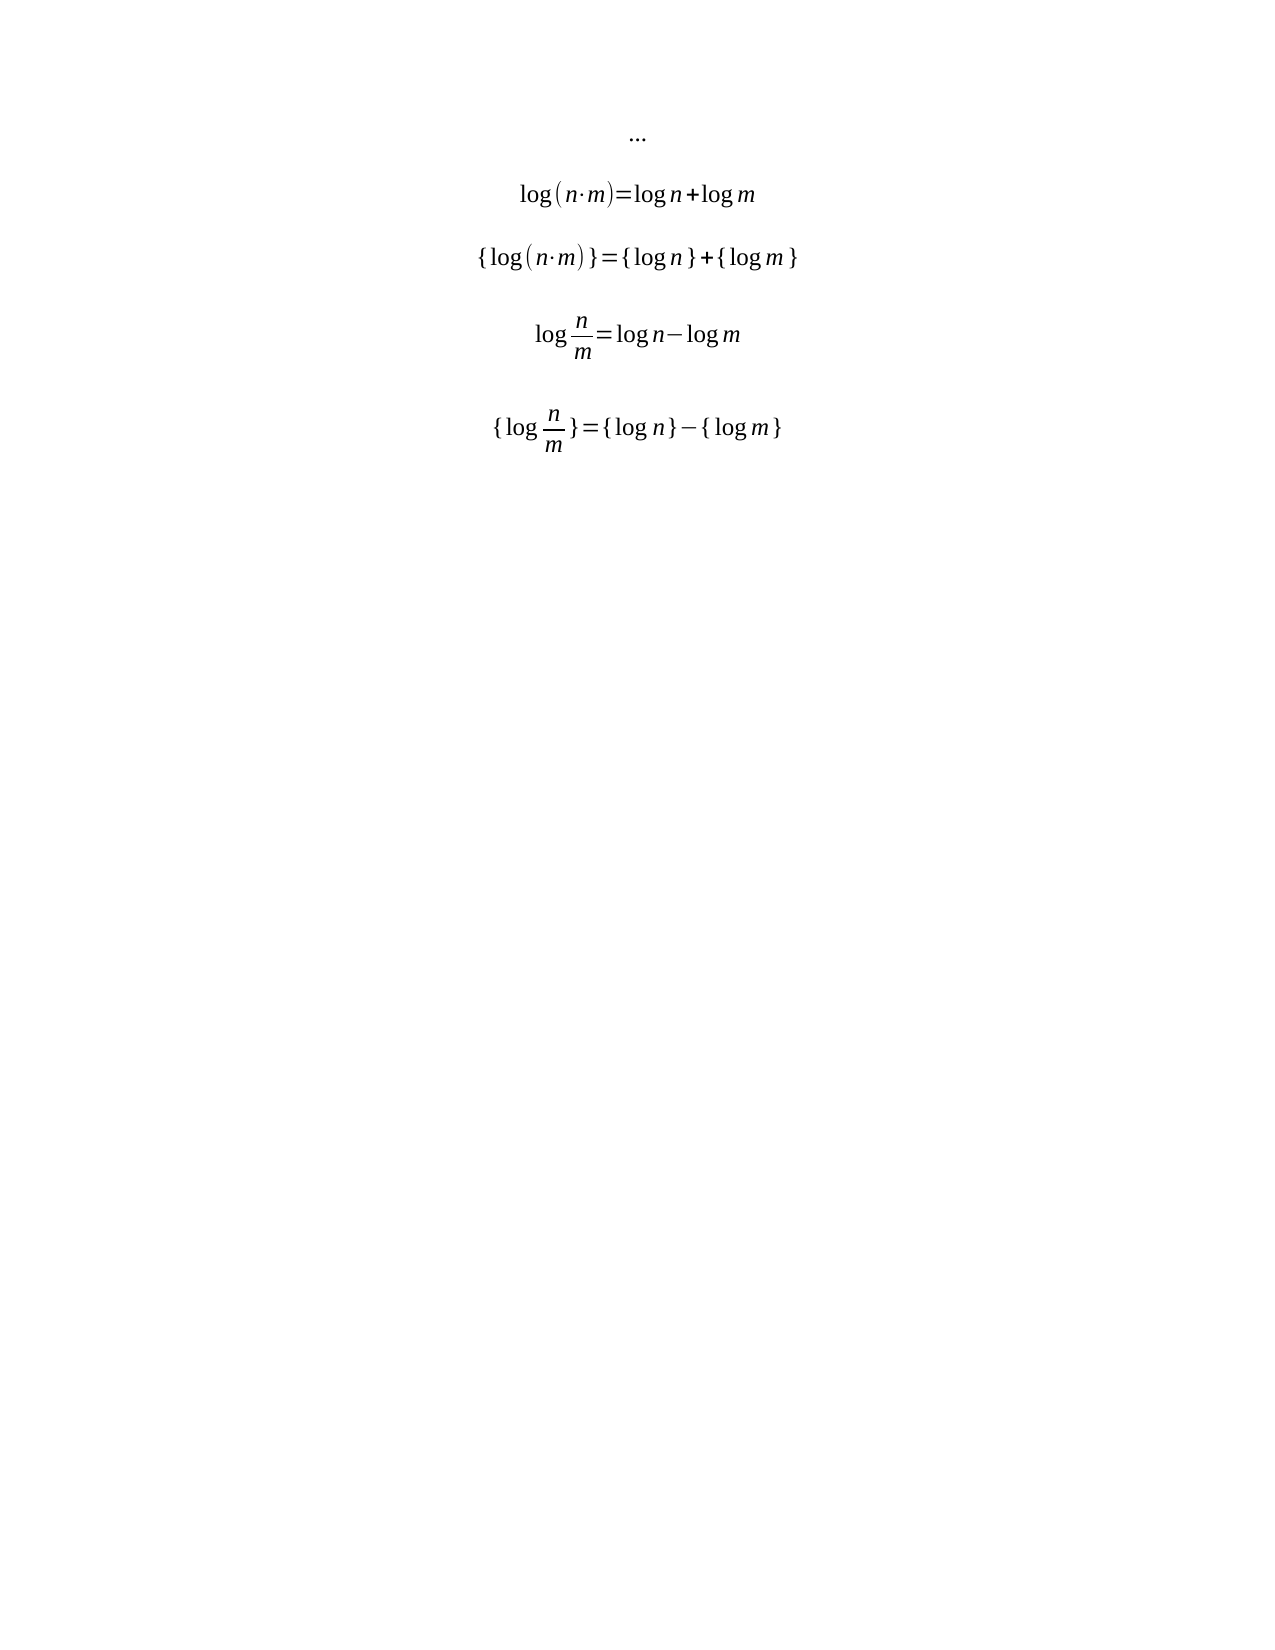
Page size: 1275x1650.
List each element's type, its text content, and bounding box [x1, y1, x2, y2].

text ... [118, 118, 1157, 147]
